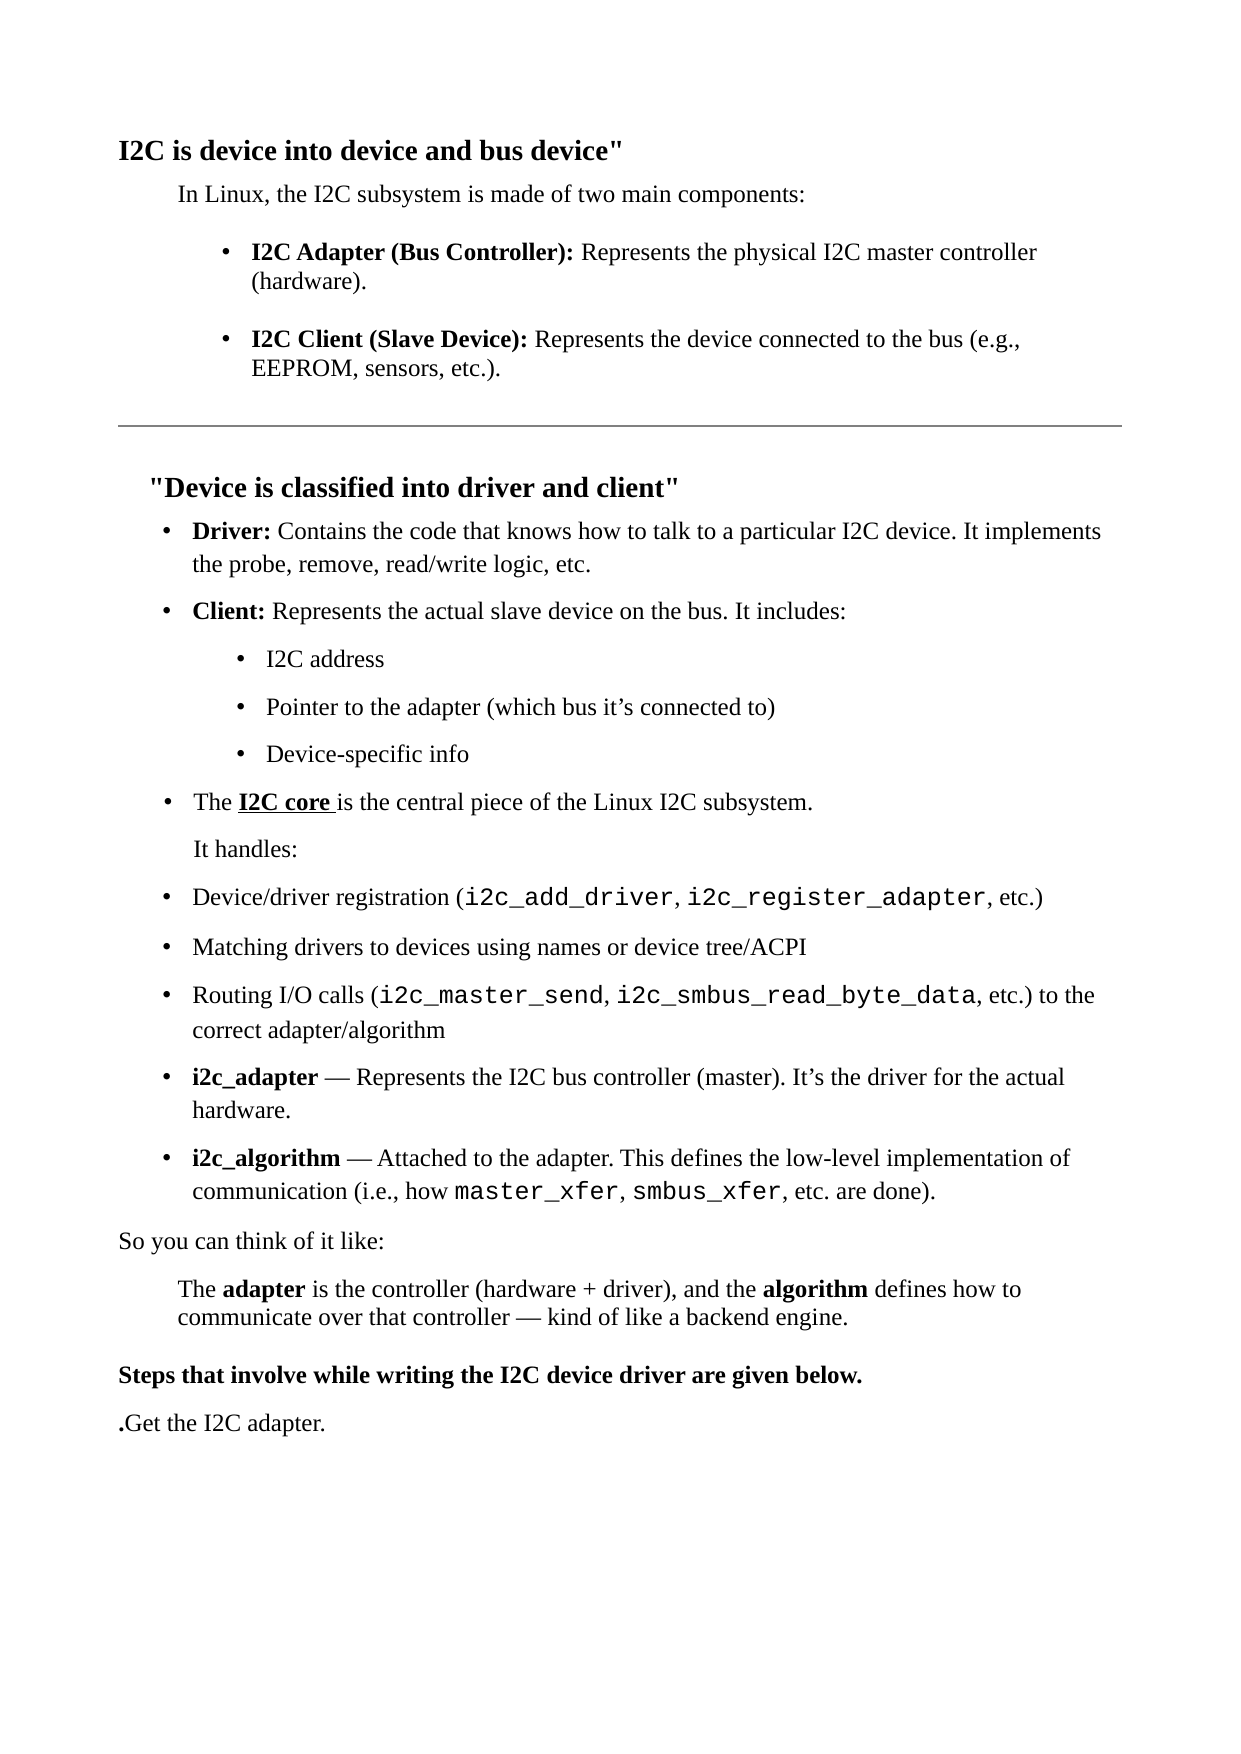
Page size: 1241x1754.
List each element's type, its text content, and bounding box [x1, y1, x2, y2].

list i2c_algorithm — Attached to the adapter. This defines the low-level implementation of communication (i.e., how master_xfer, smbus_xfer, etc. are done). [162, 1143, 1122, 1207]
list Device-specific info [236, 739, 1122, 768]
list I2C address [236, 644, 1122, 673]
list i2c_adapter — Represents the I2C bus controller (master). It’s the driver for the actual hardware. [162, 1062, 1122, 1124]
list Matching drivers to devices using names or device tree/ACPI [162, 932, 1122, 961]
list I2C Adapter (Bus Controller): Represents the physical I2C master controller (hardware). [222, 237, 1063, 294]
list I2C Client (Slave Device): Represents the device connected to the bus (e.g., EEPROM, sensors, etc.). [222, 324, 1063, 381]
list Driver: Contains the code that knows how to talk to a particular I2C device. It implements the probe, remove, read/write logic, etc. [162, 516, 1122, 578]
text .Get the I2C adapter. [118, 1408, 1122, 1437]
text The adapter is the controller (hardware + driver), and the algorithm defines how to communicate over that controller — kind of like a backend engine. [177, 1274, 1063, 1331]
list Pointer to the adapter (which bus it’s connected to) [236, 692, 1122, 720]
list The I2C core is the central piece of the Linux I2C subsystem. [164, 787, 1122, 816]
text Steps that involve while writing the I2C device driver are given below. [118, 1361, 1122, 1389]
text So you can think of it like: [118, 1226, 1122, 1255]
list Device/driver registration (i2c_add_driver, i2c_register_adapter, etc.) [162, 882, 1122, 913]
list Client: Represents the actual slave device on the bus. It includes: [162, 596, 1122, 625]
subtitle 🔹 "Device is classified into driver and client" [118, 470, 1122, 503]
list Routing I/O calls (i2c_master_send, i2c_smbus_read_byte_data, etc.) to the correct adapter/algorithm [162, 980, 1122, 1043]
text In Linux, the I2C subsystem is made of two main components: [177, 179, 1063, 207]
subtitle I2C is device into device and bus device" [118, 133, 1122, 166]
list It handles: [164, 834, 1122, 863]
